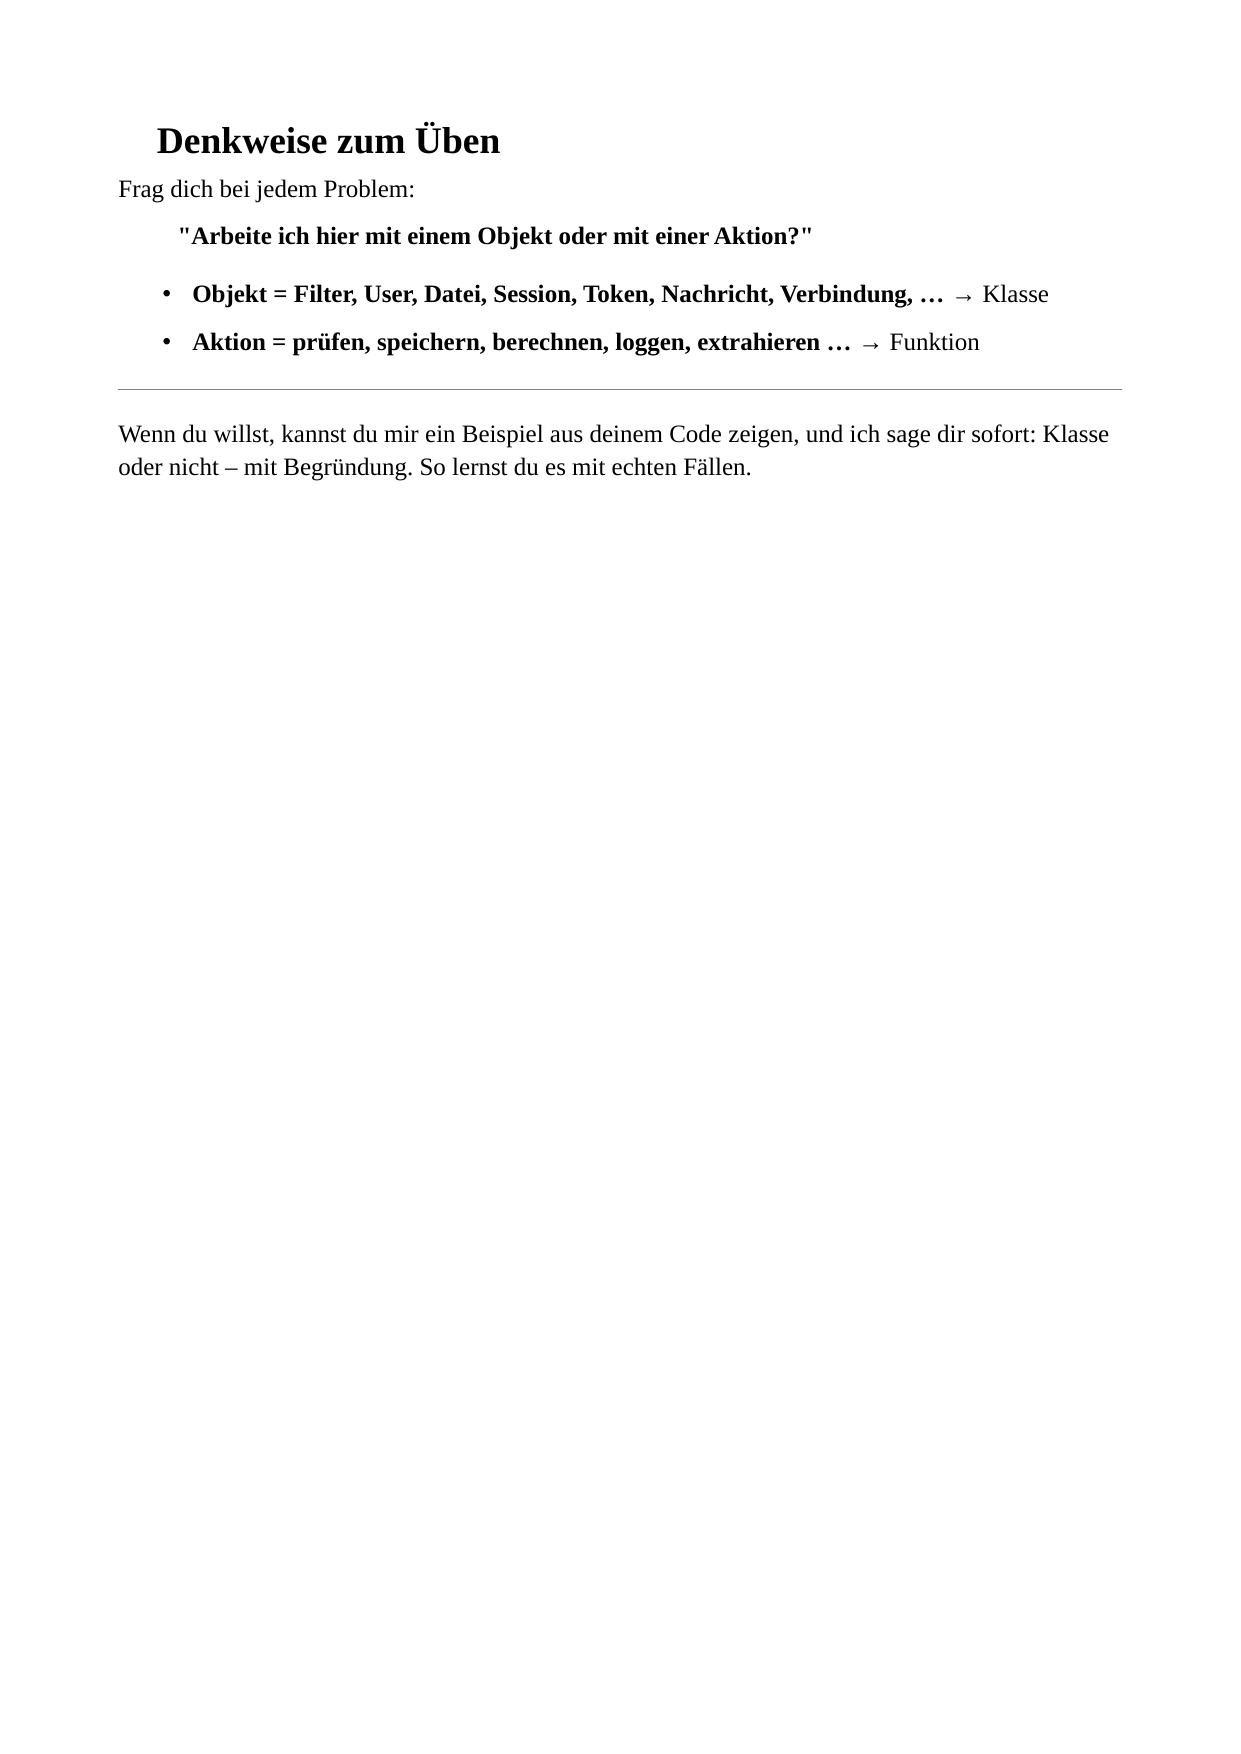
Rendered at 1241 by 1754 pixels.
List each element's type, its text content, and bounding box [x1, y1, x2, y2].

text Wenn du willst, kannst du mir ein Beispiel aus deinem Code zeigen, und ich sage dir sofort: Klasse oder nicht – mit Begründung. So lernst du es mit echten Fällen. [118, 419, 1122, 481]
list Aktion = prüfen, speichern, berechnen, loggen, extrahieren … → Funktion [162, 327, 1122, 356]
text Frag dich bei jedem Problem: [118, 174, 1122, 202]
text "Arbeite ich hier mit einem Objekt oder mit einer Aktion?" [177, 221, 1063, 250]
list Objekt = Filter, User, Datei, Session, Token, Nachricht, Verbindung, … → Klasse [162, 279, 1122, 308]
subtitle 🧠 Denkweise zum Üben [118, 118, 1122, 161]
